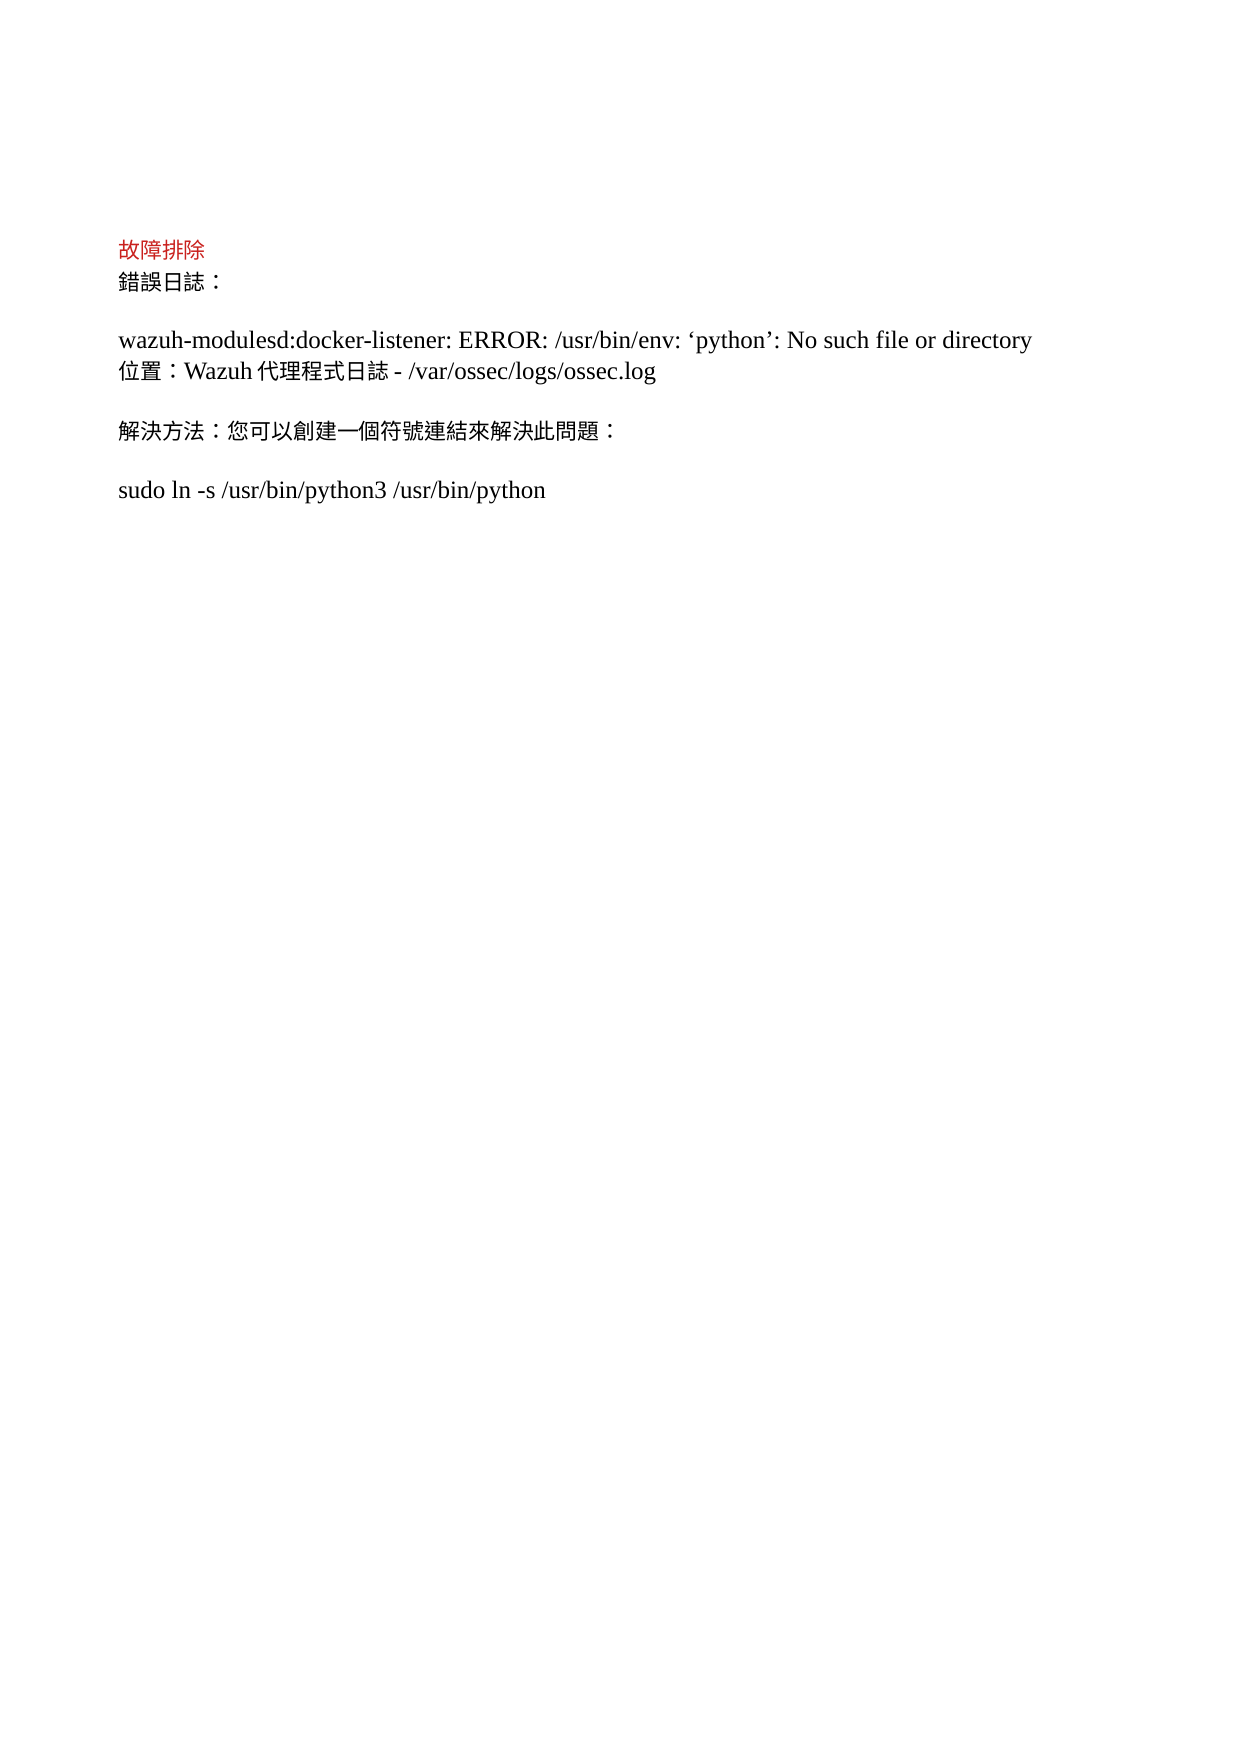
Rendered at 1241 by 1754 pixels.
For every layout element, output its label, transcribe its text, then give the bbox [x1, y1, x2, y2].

text 故障排除 [118, 233, 1122, 265]
text sudo ln -s /usr/bin/python3 /usr/bin/python [118, 475, 1122, 503]
text 位置：Wazuh代理程式日誌 - /var/ossec/logs/ossec.log [118, 354, 1122, 386]
text 解決方法：您可以創建一個符號連結來解決此問題： [118, 414, 1122, 446]
text wazuh-modulesd:docker-listener: ERROR: /usr/bin/env: ‘python’: No such file or directory [118, 325, 1122, 354]
text 錯誤日誌： [118, 265, 1122, 296]
